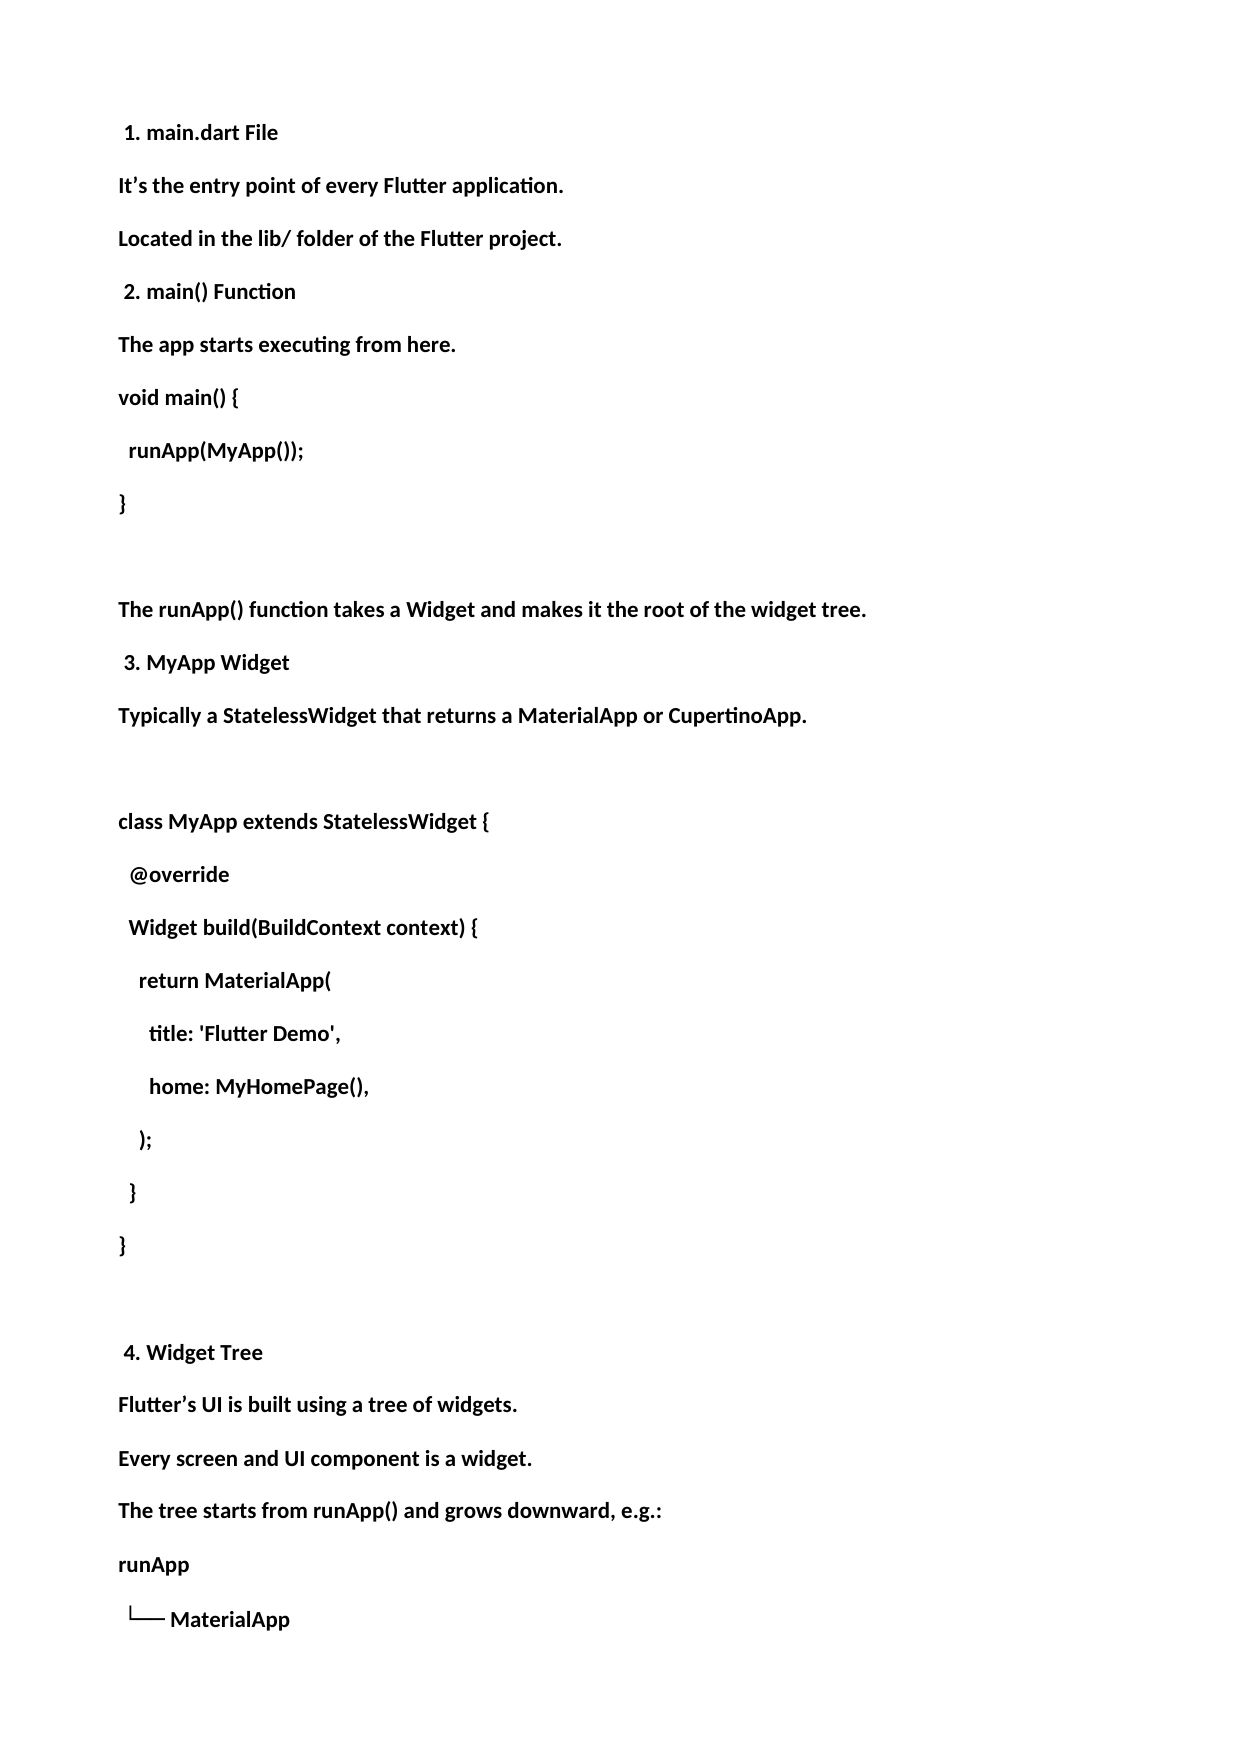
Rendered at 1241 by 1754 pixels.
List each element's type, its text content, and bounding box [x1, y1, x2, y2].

text └── MaterialApp [118, 1603, 1122, 1634]
text } [118, 489, 1122, 517]
text class MyApp extends StatelessWidget { [118, 807, 1122, 835]
text title: 'Flutter Demo', [118, 1019, 1122, 1047]
text home: MyHomePage(), [118, 1072, 1122, 1101]
text Widget build(BuildContext context) { [118, 913, 1122, 941]
text ); [118, 1126, 1122, 1153]
text void main() { [118, 383, 1122, 411]
text The runApp() function takes a Widget and makes it the root of the widget tree. [118, 595, 1122, 623]
text 1. main.dart File [118, 118, 1122, 146]
text 3. MyApp Widget [118, 648, 1122, 676]
text The tree starts from runApp() and grows downward, e.g.: [118, 1497, 1122, 1525]
text Every screen and UI component is a widget. [118, 1444, 1122, 1472]
text return MaterialApp( [118, 966, 1122, 994]
text runApp(MyApp()); [118, 436, 1122, 464]
text 2. main() Function [118, 277, 1122, 305]
text Typically a StatelessWidget that returns a MaterialApp or CupertinoApp. [118, 701, 1122, 729]
text @override [118, 860, 1122, 888]
text } [118, 1232, 1122, 1259]
text Flutter’s UI is built using a tree of widgets. [118, 1391, 1122, 1419]
text 4. Widget Tree [118, 1338, 1122, 1366]
text runApp [118, 1550, 1122, 1578]
text Located in the lib/ folder of the Flutter project. [118, 224, 1122, 252]
text The app starts executing from here. [118, 330, 1122, 358]
text } [118, 1178, 1122, 1207]
text It’s the entry point of every Flutter application. [118, 171, 1122, 199]
